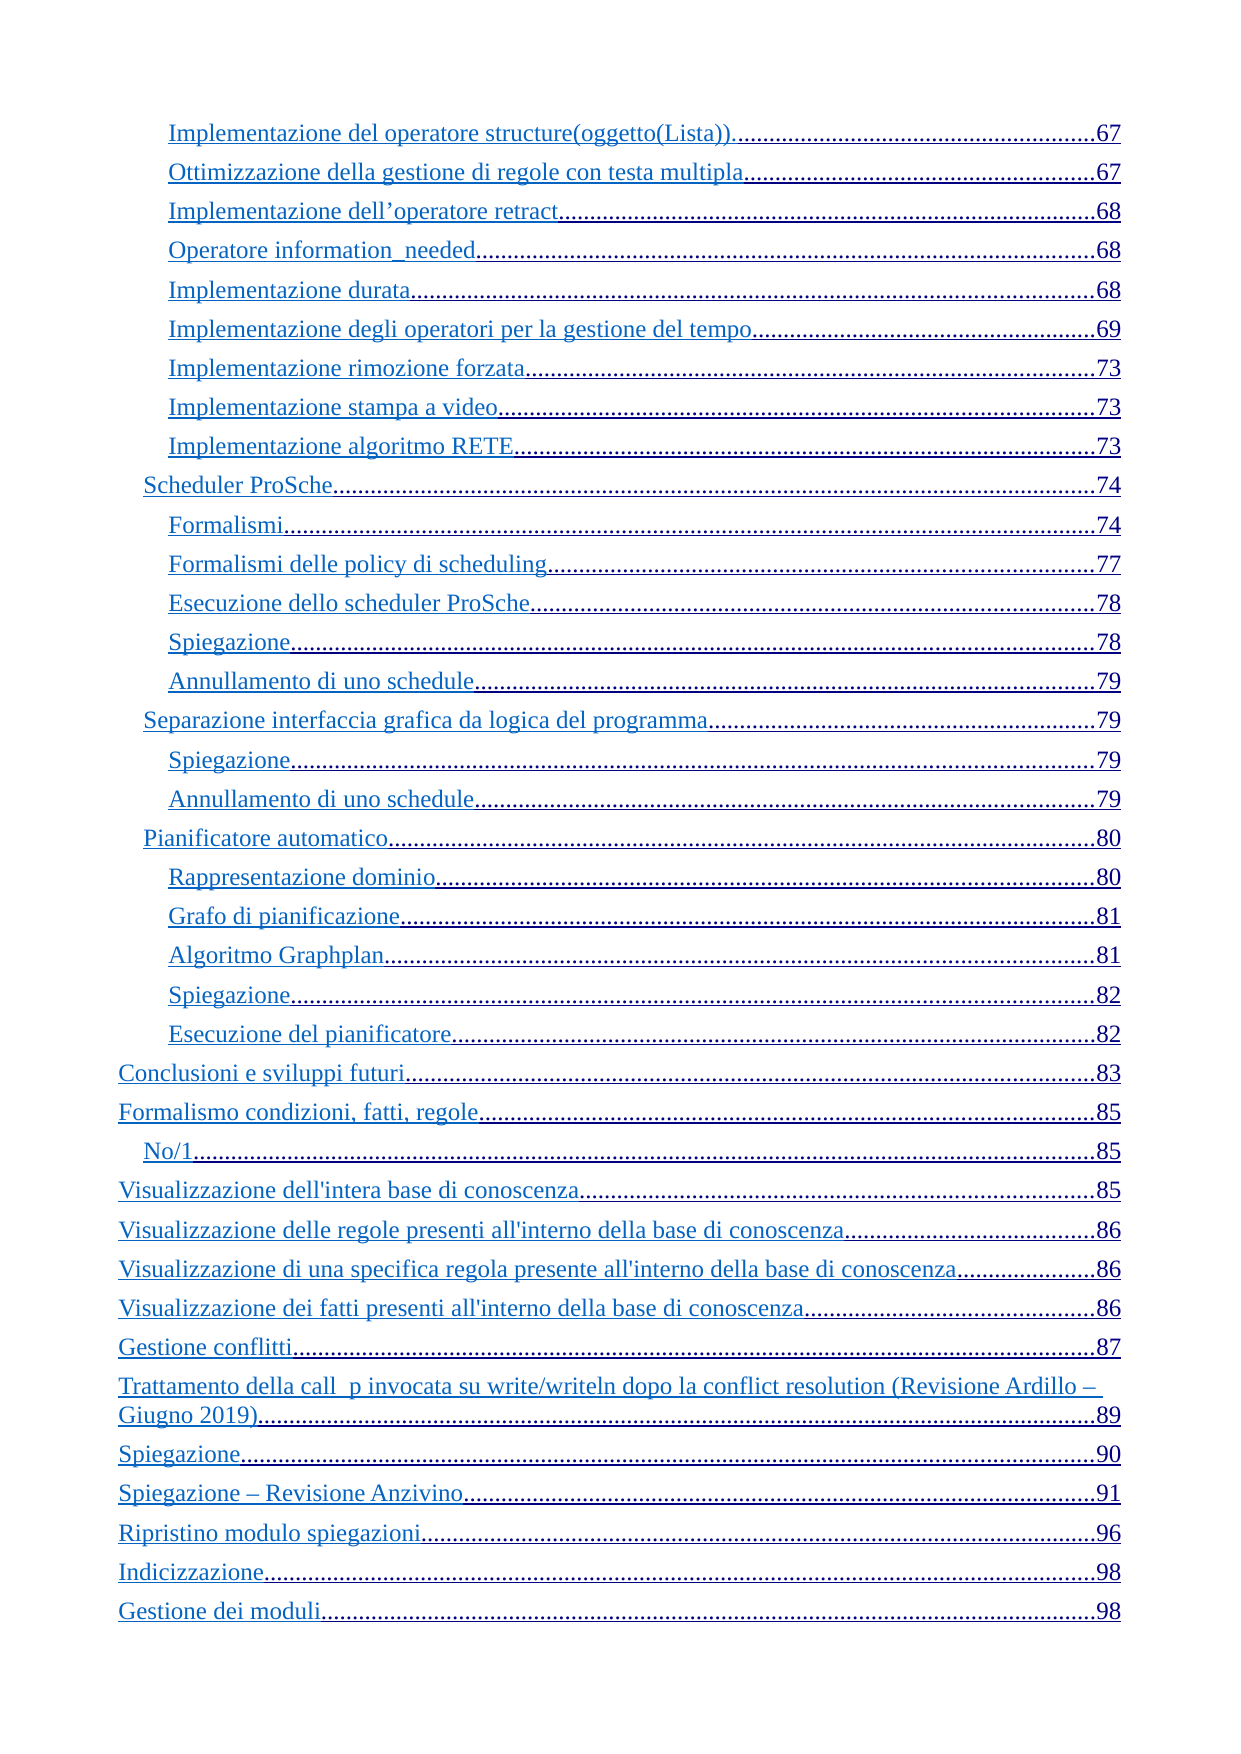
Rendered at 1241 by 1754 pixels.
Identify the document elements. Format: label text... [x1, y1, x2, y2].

text Gestione dei moduli 98 [118, 1596, 1122, 1625]
text Scheduler ProSche 74 [143, 471, 1122, 499]
text Separazione interfaccia grafica da logica del programma 79 [143, 706, 1122, 734]
text Ripristino modulo spiegazioni 96 [118, 1518, 1122, 1546]
text Conclusioni e sviluppi futuri 83 [118, 1058, 1122, 1087]
text Implementazione degli operatori per la gestione del tempo 69 [168, 314, 1122, 343]
text Pianificatore automatico 80 [143, 823, 1122, 852]
text Formalismi delle policy di scheduling 77 [168, 549, 1122, 578]
text No/1 85 [143, 1136, 1122, 1165]
text Ottimizzazione della gestione di regole con testa multipla 67 [168, 157, 1122, 186]
text Spiegazione 82 [168, 980, 1122, 1008]
text Visualizzazione di una specifica regola presente all'interno della base di conoscenza 86 [118, 1254, 1122, 1283]
text Spiegazione 79 [168, 745, 1122, 773]
text Spiegazione – Revisione Anzivino 91 [118, 1478, 1122, 1507]
text Trattamento della call_p invocata su write/writeln dopo la conflict resolution (Revisione Ardillo – Giugno 2019) 89 [118, 1371, 1122, 1429]
text Annullamento di uno schedule 79 [168, 666, 1122, 695]
text Visualizzazione delle regole presenti all'interno della base di conoscenza 86 [118, 1215, 1122, 1243]
text Spiegazione 78 [168, 627, 1122, 656]
text Visualizzazione dei fatti presenti all'interno della base di conoscenza 86 [118, 1293, 1122, 1322]
text Implementazione algoritmo RETE 73 [168, 431, 1122, 460]
text Formalismi 74 [168, 510, 1122, 538]
text Formalismo condizioni, fatti, regole 85 [118, 1097, 1122, 1126]
text Algoritmo Graphplan 81 [168, 941, 1122, 969]
text Implementazione durata 68 [168, 275, 1122, 303]
text Implementazione rimozione forzata 73 [168, 353, 1122, 382]
text Operatore information_needed 68 [168, 236, 1122, 264]
text Implementazione stampa a video 73 [168, 392, 1122, 421]
text Esecuzione del pianificatore 82 [168, 1019, 1122, 1048]
text Implementazione del operatore structure(oggetto(Lista)). 67 [168, 118, 1122, 147]
text Implementazione dell’operatore retract 68 [168, 196, 1122, 225]
text Esecuzione dello scheduler ProSche 78 [168, 588, 1122, 617]
text Annullamento di uno schedule 79 [168, 784, 1122, 813]
text Indicizzazione 98 [118, 1557, 1122, 1586]
text Visualizzazione dell'intera base di conoscenza 85 [118, 1176, 1122, 1204]
text Spiegazione 90 [118, 1439, 1122, 1468]
text Grafo di pianificazione 81 [168, 901, 1122, 930]
text Rappresentazione dominio 80 [168, 862, 1122, 891]
text Gestione conflitti 87 [118, 1332, 1122, 1361]
